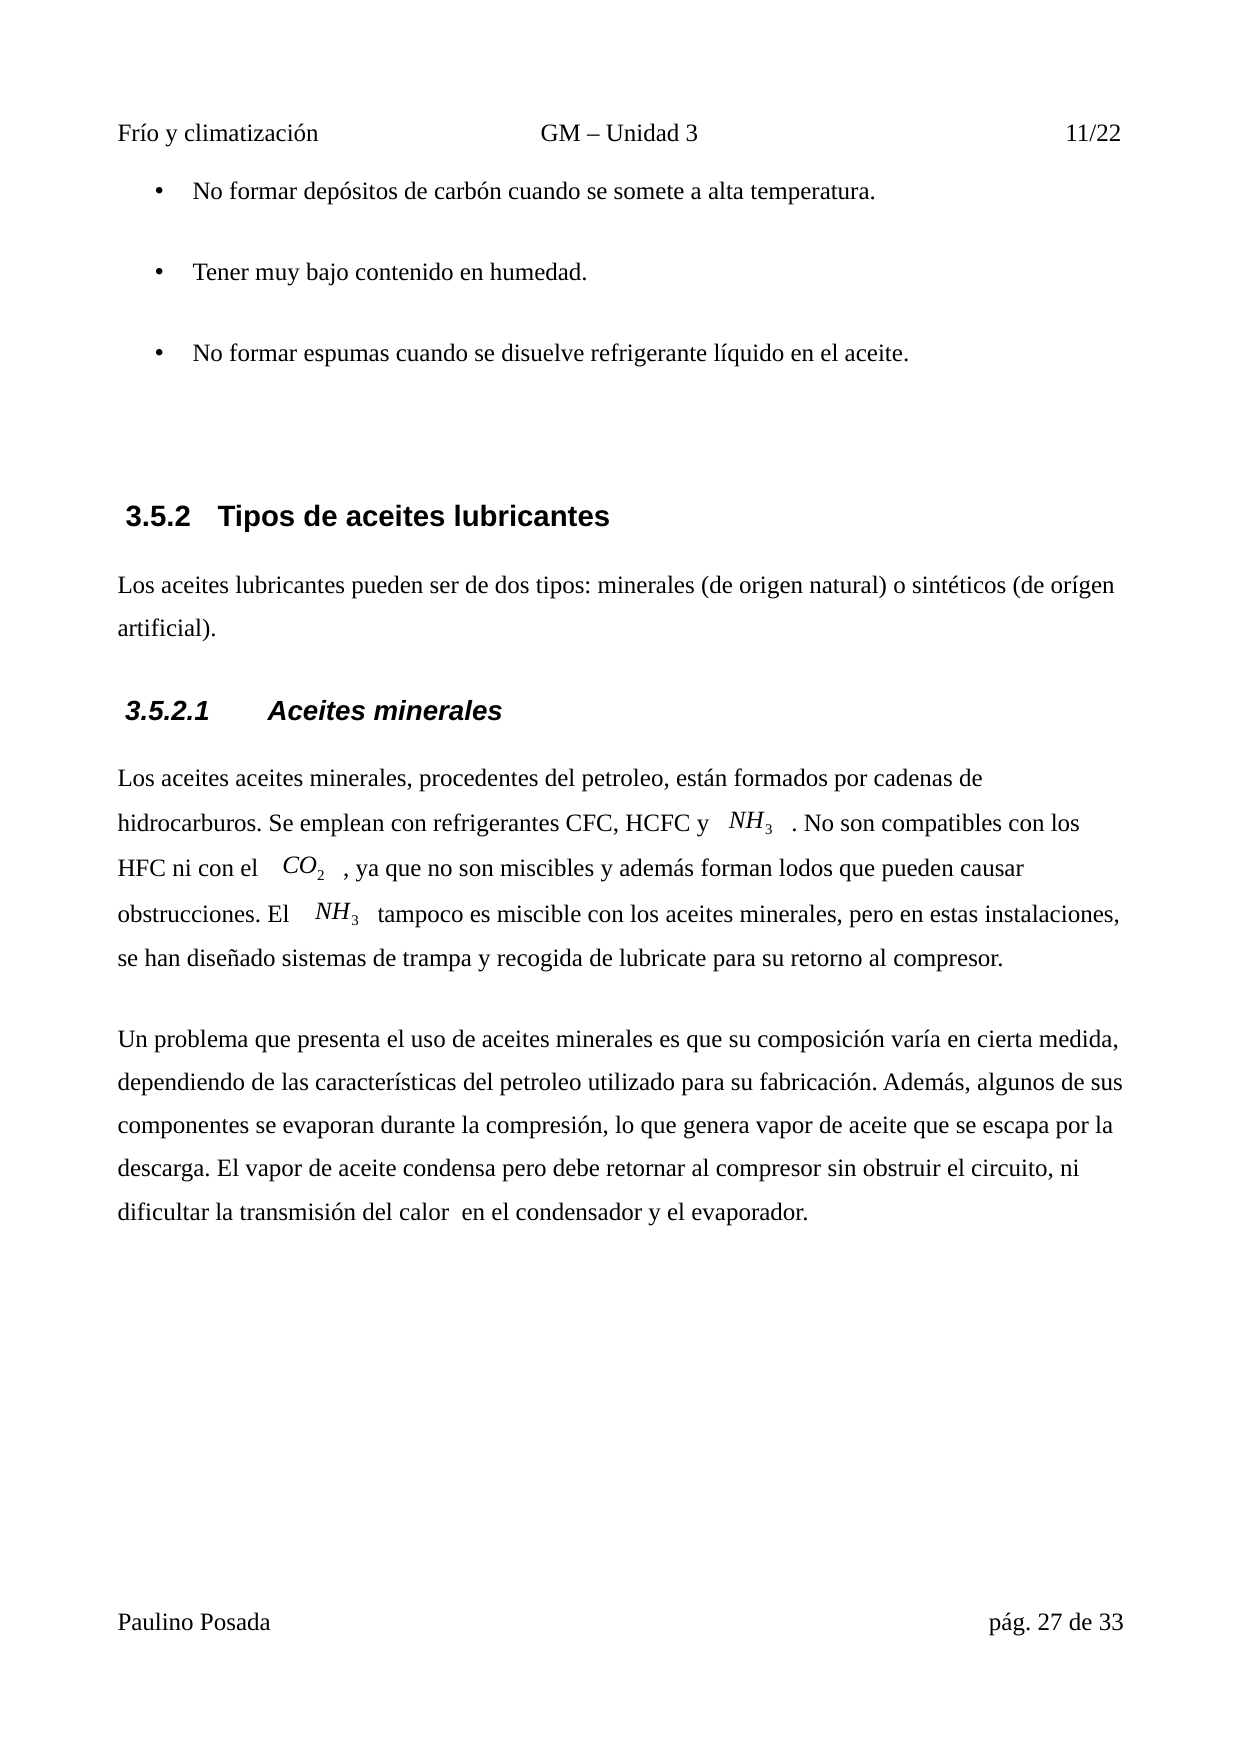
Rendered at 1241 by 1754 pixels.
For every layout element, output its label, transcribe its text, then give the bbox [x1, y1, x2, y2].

subtitle Aceites minerales [117, 694, 1123, 726]
subtitle Tipos de aceites lubricantes [117, 499, 1123, 533]
text Un problema que presenta el uso de aceites minerales es que su composición varía en cierta medida, dependiendo de las características del petroleo utilizado para su fabricación. Además, algunos de sus componentes se evaporan durante la compresión, lo que genera vapor de aceite que se escapa por la descarga. El vapor de aceite condensa pero debe retornar al compresor sin obstruir el circuito, ni dificultar la transmisión del calor en el condensador y el evaporador. [117, 1024, 1123, 1225]
text Los aceites lubricantes pueden ser de dos tipos: minerales (de origen natural) o sintéticos (de orígen artificial). [117, 570, 1123, 642]
list No formar depósitos de carbón cuando se somete a alta temperatura. [155, 176, 1123, 205]
text Los aceites aceites minerales, procedentes del petroleo, están formados por cadenas de hidrocarburos. Se emplean con refrigerantes CFC, HCFC y. No son compatibles con los HFC ni con el , ya que no son miscibles y además forman lodos que pueden causar obstrucciones. El tampoco es miscible con los aceites minerales, pero en estas instalaciones, se han diseñado sistemas de trampa y recogida de lubricate para su retorno al compresor. [117, 763, 1123, 972]
list No formar espumas cuando se disuelve refrigerante líquido en el aceite. [155, 338, 1123, 366]
list Tener muy bajo contenido en humedad. [155, 257, 1123, 286]
